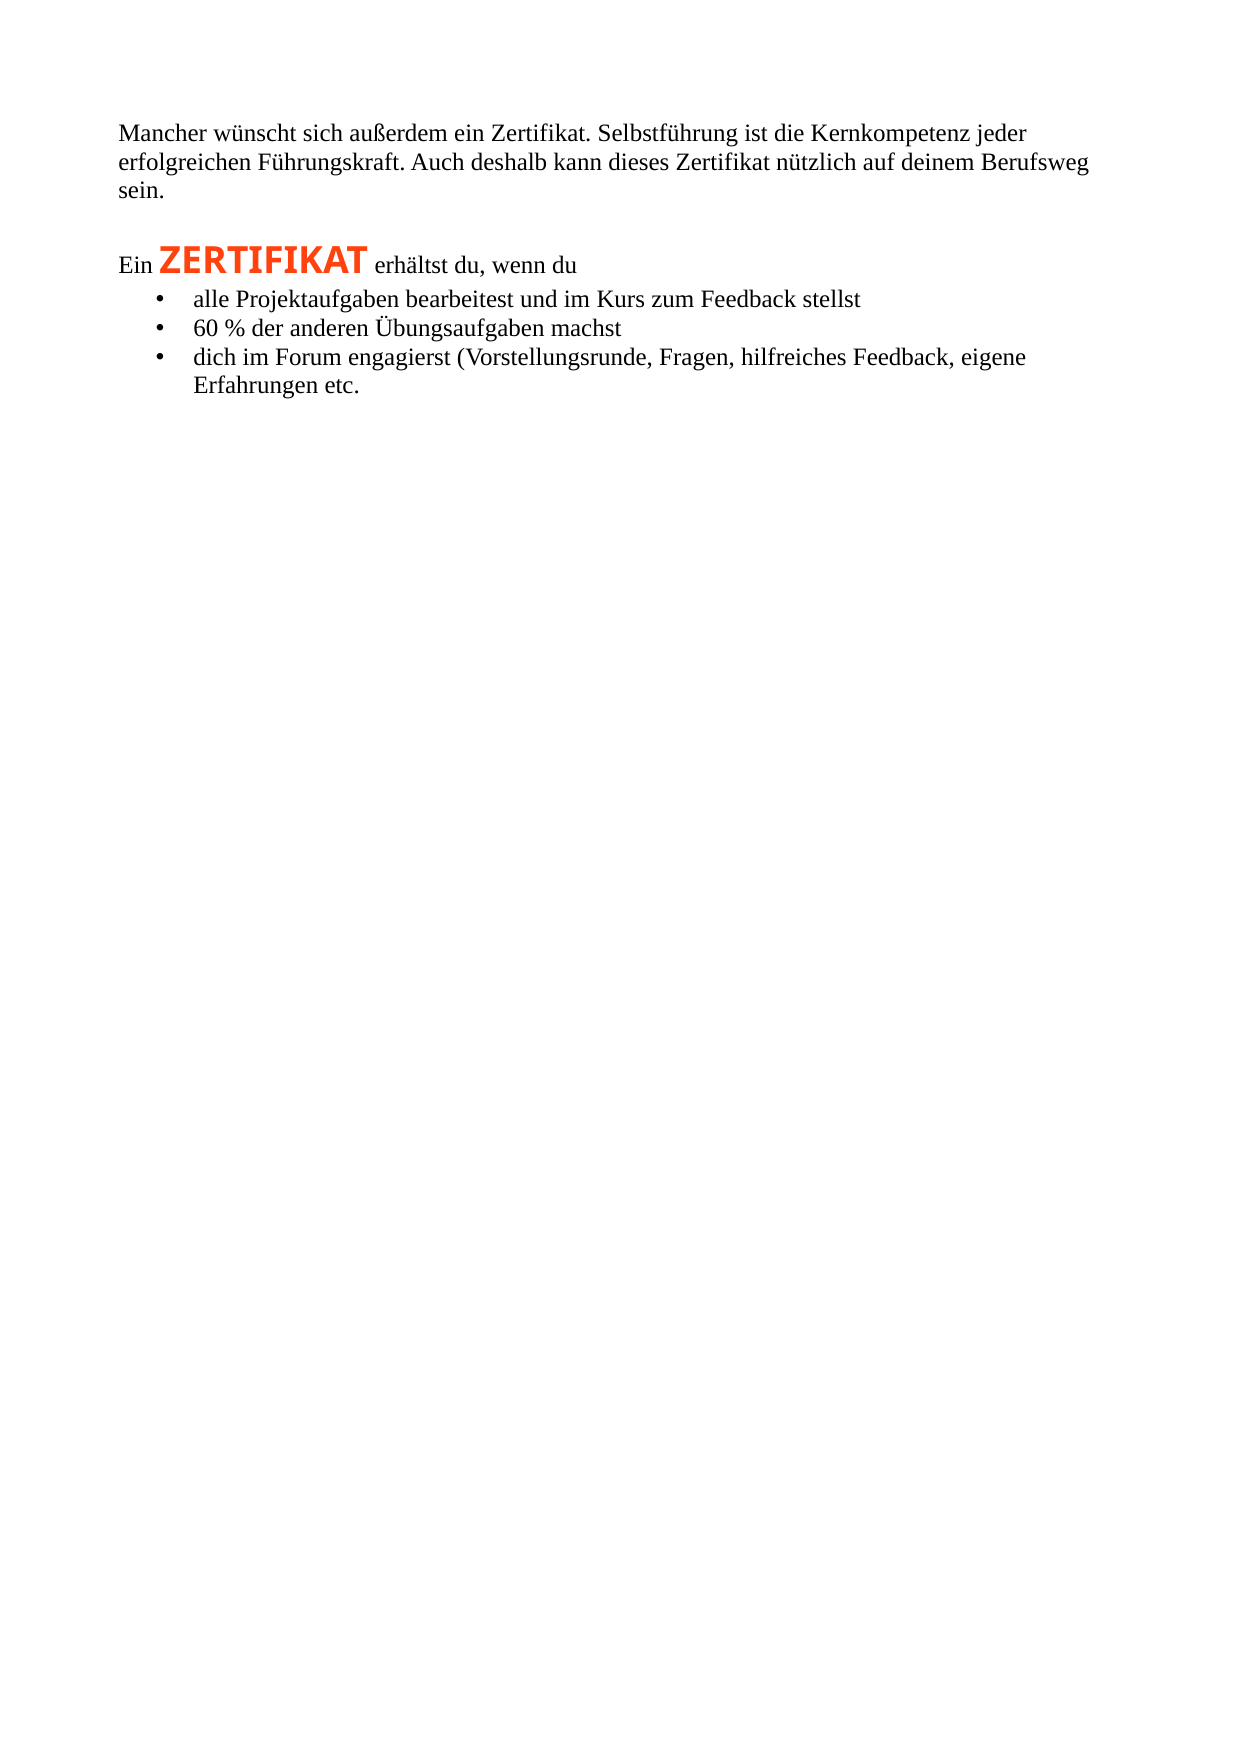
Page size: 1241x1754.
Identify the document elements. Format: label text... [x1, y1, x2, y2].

list 60 % der anderen Übungsaufgaben machst [156, 313, 1122, 342]
list alle Projektaufgaben bearbeitest und im Kurs zum Feedback stellst [156, 284, 1122, 313]
text Ein ZERTIFIKAT erhältst du, wenn du [118, 233, 1122, 284]
text Mancher wünscht sich außerdem ein Zertifikat. Selbstführung ist die Kernkompetenz jeder erfolgreichen Führungskraft. Auch deshalb kann dieses Zertifikat nützlich auf deinem Berufsweg sein. [118, 118, 1122, 204]
list dich im Forum engagierst (Vorstellungsrunde, Fragen, hilfreiches Feedback, eigene Erfahrungen etc. [156, 342, 1122, 399]
